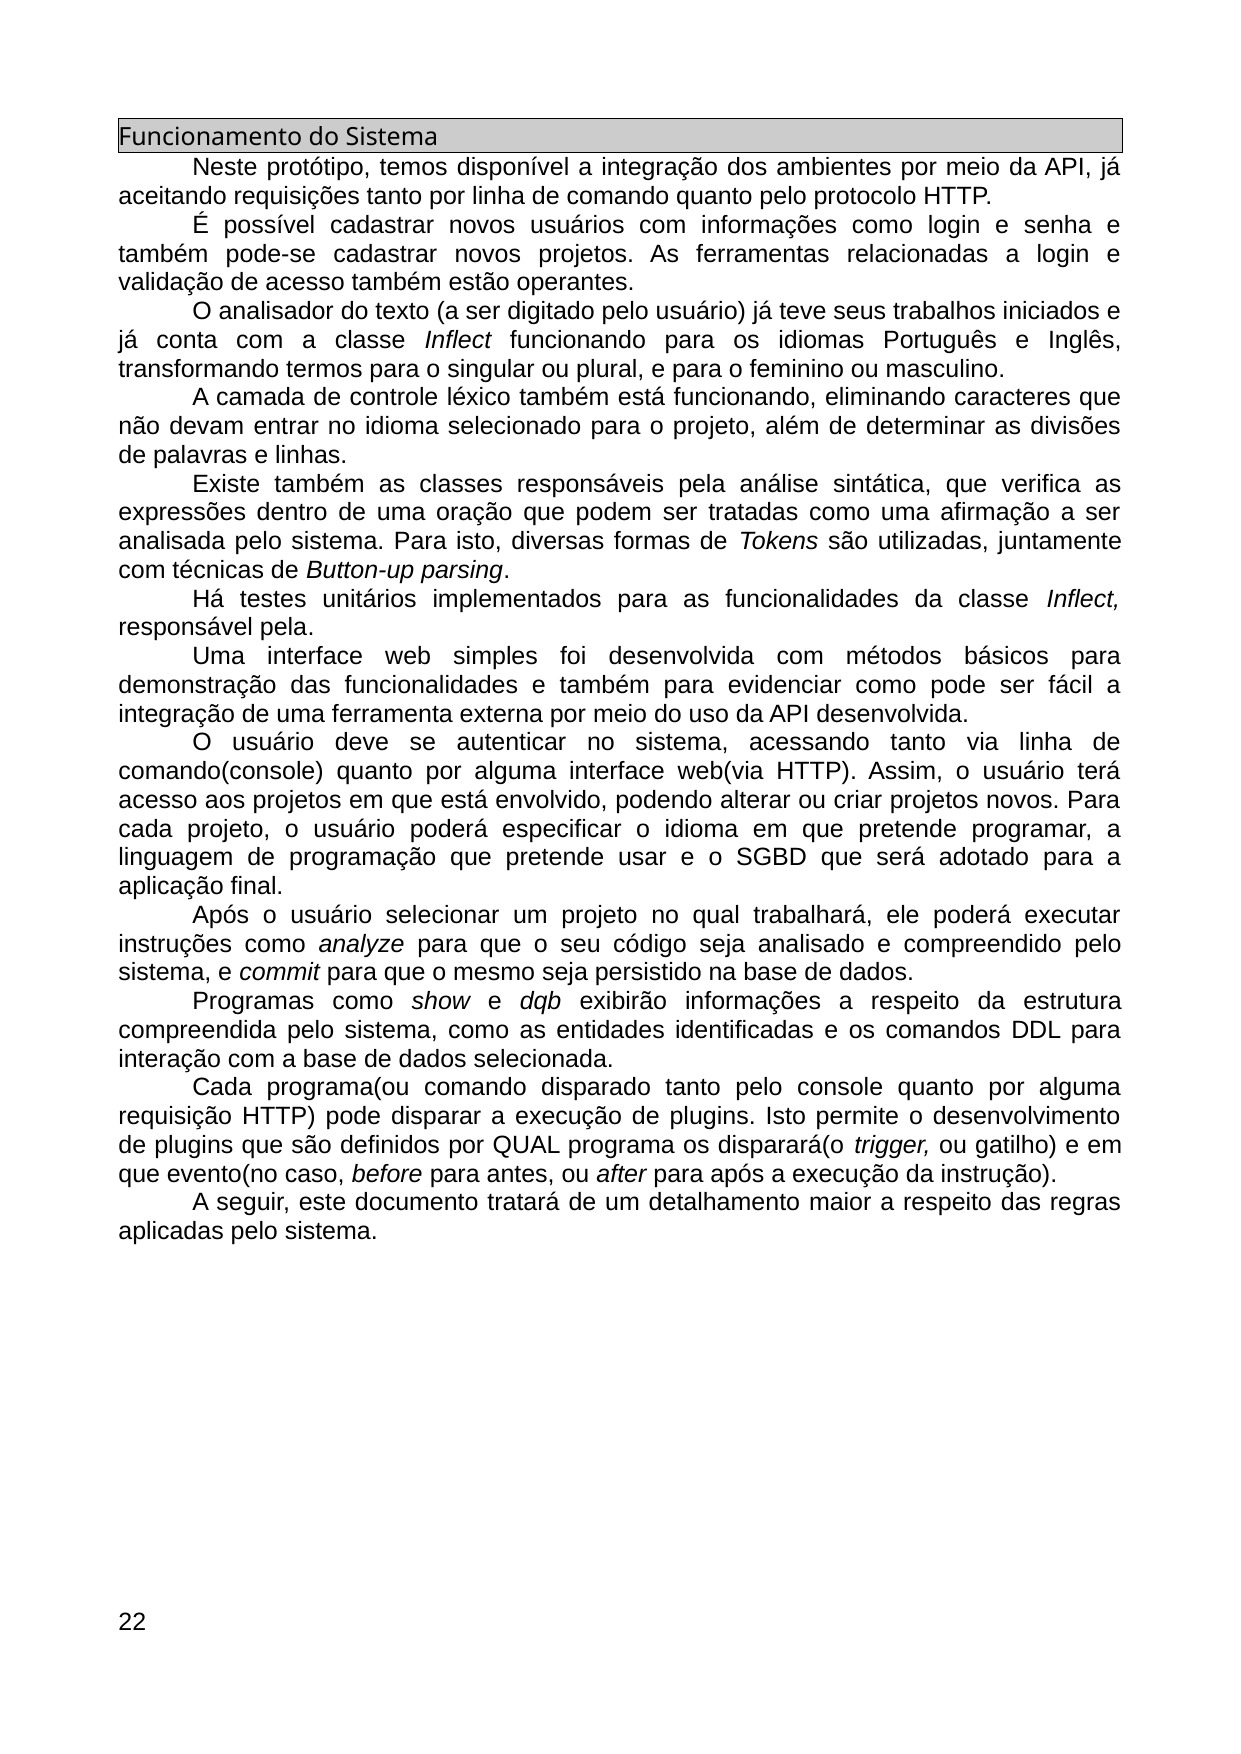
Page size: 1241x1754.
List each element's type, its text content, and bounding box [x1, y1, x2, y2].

text Há testes unitários implementados para as funcionalidades da classe Inflect, responsável pela. [118, 584, 1122, 641]
text O analisador do texto (a ser digitado pelo usuário) já teve seus trabalhos iniciados e já conta com a classe Inflect funcionando para os idiomas Português e Inglês, transformando termos para o singular ou plural, e para o feminino ou masculino. [118, 296, 1122, 382]
text Existe também as classes responsáveis pela análise sintática, que verifica as expressões dentro de uma oração que podem ser tratadas como uma afirmação a ser analisada pelo sistema. Para isto, diversas formas de Tokens são utilizadas, juntamente com técnicas de Button-up parsing. [118, 469, 1122, 584]
text A camada de controle léxico também está funcionando, eliminando caracteres que não devam entrar no idioma selecionado para o projeto, além de determinar as divisões de palavras e linhas. [118, 382, 1122, 469]
text É possível cadastrar novos usuários com informações como login e senha e também pode-se cadastrar novos projetos. As ferramentas relacionadas a login e validação de acesso também estão operantes. [118, 210, 1122, 296]
text Programas como show e dqb exibirão informações a respeito da estrutura compreendida pelo sistema, como as entidades identificadas e os comandos DDL para interação com a base de dados selecionada. [118, 986, 1122, 1072]
text Neste protótipo, temos disponível a integração dos ambientes por meio da API, já aceitando requisições tanto por linha de comando quanto pelo protocolo HTTP. [118, 153, 1122, 210]
text Cada programa(ou comando disparado tanto pelo console quanto por alguma requisição HTTP) pode disparar a execução de plugins. Isto permite o desenvolvimento de plugins que são definidos por QUAL programa os disparará(o trigger, ou gatilho) e em que evento(no caso, before para antes, ou after para após a execução da instrução). [118, 1072, 1122, 1187]
text Após o usuário selecionar um projeto no qual trabalhará, ele poderá executar instruções como analyze para que o seu código seja analisado e compreendido pelo sistema, e commit para que o mesmo seja persistido na base de dados. [118, 900, 1122, 986]
text O usuário deve se autenticar no sistema, acessando tanto via linha de comando(console) quanto por alguma interface web(via HTTP). Assim, o usuário terá acesso aos projetos em que está envolvido, podendo alterar ou criar projetos novos. Para cada projeto, o usuário poderá especificar o idioma em que pretende programar, a linguagem de programação que pretende usar e o SGBD que será adotado para a aplicação final. [118, 727, 1122, 900]
text A seguir, este documento tratará de um detalhamento maior a respeito das regras aplicadas pelo sistema. [118, 1187, 1122, 1245]
text Uma interface web simples foi desenvolvida com métodos básicos para demonstração das funcionalidades e também para evidenciar como pode ser fácil a integração de uma ferramenta externa por meio do uso da API desenvolvida. [118, 641, 1122, 727]
